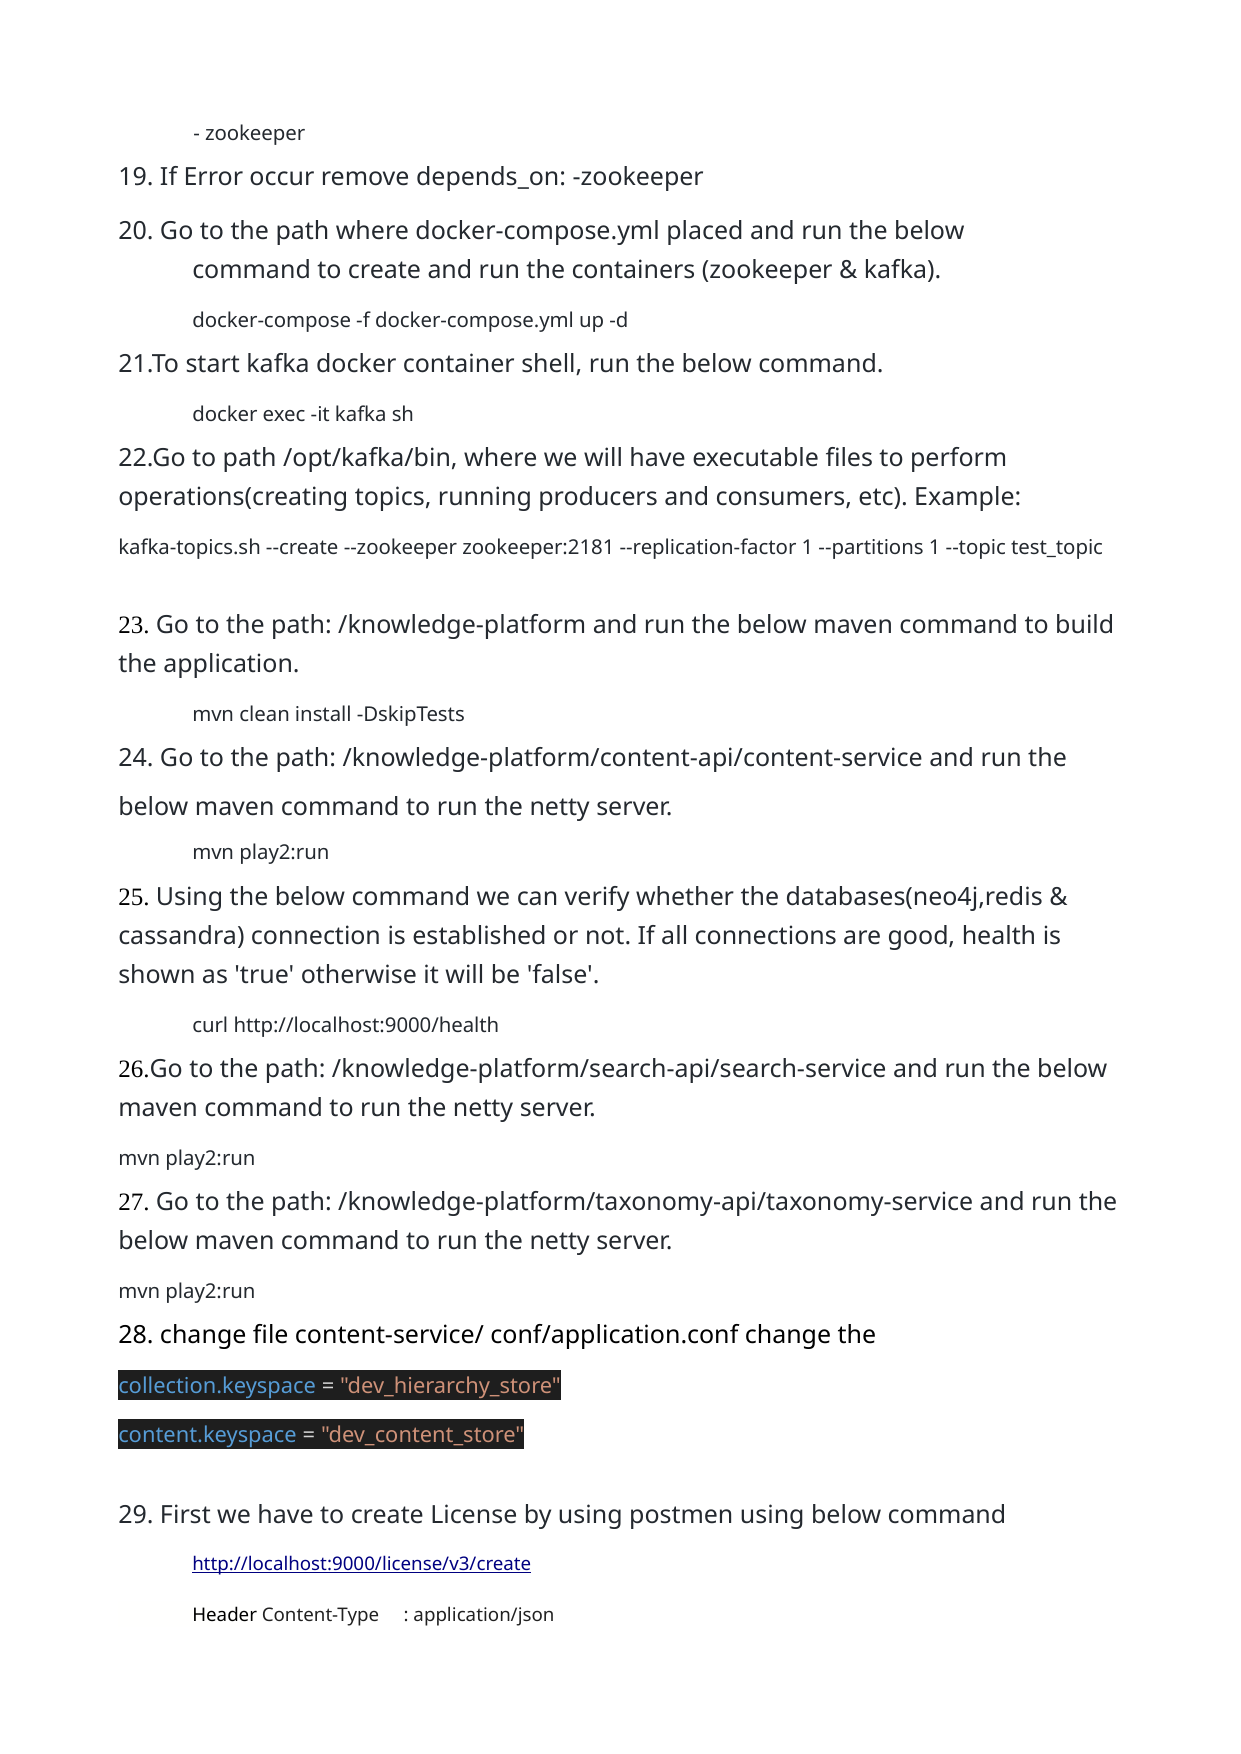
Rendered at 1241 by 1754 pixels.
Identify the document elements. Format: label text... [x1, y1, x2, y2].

text mvn play2:run [118, 1276, 1122, 1304]
text mvn clean install -DskipTests [118, 699, 1122, 727]
text mvn play2:run [118, 838, 1122, 866]
text 28. change file content-service/ conf/application.conf change the [118, 1316, 1122, 1350]
text collection.keyspace = "dev_hierarchy_store" [118, 1370, 1122, 1400]
text 26.Go to the path: /knowledge-platform/search-api/search-service and run the below maven command to run the netty server. [118, 1050, 1122, 1123]
text mvn play2:run [118, 1143, 1122, 1171]
text 22.Go to path /opt/kafka/bin, where we will have executable files to perform operations(creating topics, running producers and consumers, etc). Example: [118, 439, 1122, 513]
text curl http://localhost:9000/health [118, 1010, 1122, 1038]
text 20. Go to the path where docker-compose.yml placed and run the below command to create and run the containers (zookeeper & kafka). [118, 212, 1122, 286]
text 29. First we have to create License by using postmen using below command [118, 1496, 1122, 1530]
text docker exec -it kafka sh [118, 399, 1122, 427]
text 25. Using the below command we can verify whether the databases(neo4j,redis & cassandra) connection is established or not. If all connections are good, health is shown as 'true' otherwise it will be 'false'. [118, 878, 1122, 991]
text docker-compose -f docker-compose.yml up -d [118, 305, 1122, 333]
text 24. Go to the path: /knowledge-platform/content-api/content-service and run the below maven command to run the netty server. [118, 739, 1122, 823]
text Header Content-Type : application/json [118, 1601, 1122, 1627]
text 19. If Error occur remove depends_on: -zookeeper [118, 159, 1122, 193]
text 21.To start kafka docker container shell, run the below command. [118, 346, 1122, 379]
text kafka-topics.sh --create --zookeeper zookeeper:2181 --replication-factor 1 --partitions 1 --topic test_topic [118, 532, 1122, 560]
text content.keyspace = "dev_content_store" [118, 1419, 1122, 1449]
text 23. Go to the path: /knowledge-platform and run the below maven command to build the application. [118, 572, 1122, 679]
text http://localhost:9000/license/v3/create [118, 1550, 1122, 1576]
text 27. Go to the path: /knowledge-platform/taxonomy-api/taxonomy-service and run the below maven command to run the netty server. [118, 1183, 1122, 1257]
text - zookeeper [118, 118, 1122, 146]
